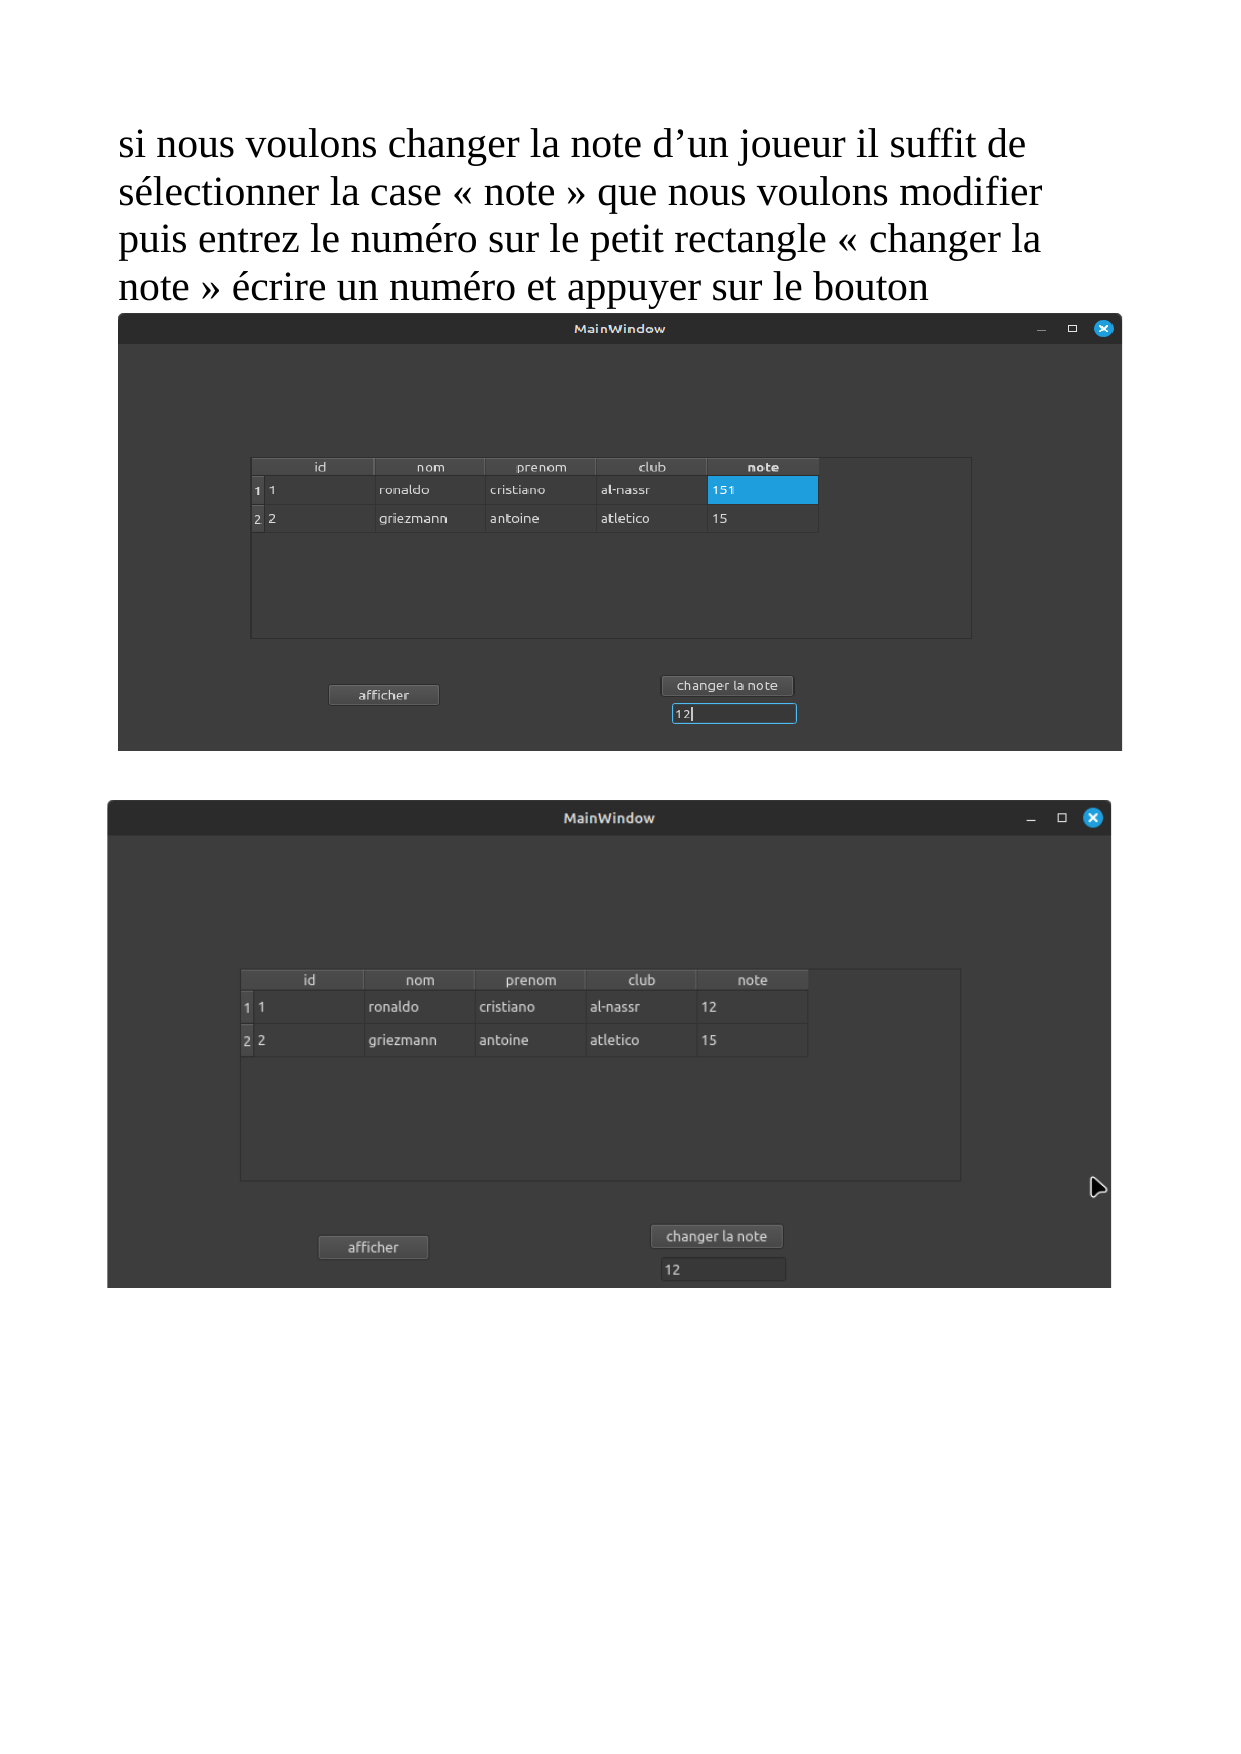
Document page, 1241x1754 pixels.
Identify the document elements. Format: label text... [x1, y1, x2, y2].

picture [107, 800, 1112, 1288]
text si nous voulons changer la note d’un joueur il suffit de sélectionner la case « note » que nous voulons modifier puis entrez le numéro sur le petit rectangle « changer la note » écrire un numéro et appuyer sur le bouton [118, 118, 1122, 310]
picture [118, 313, 1123, 751]
